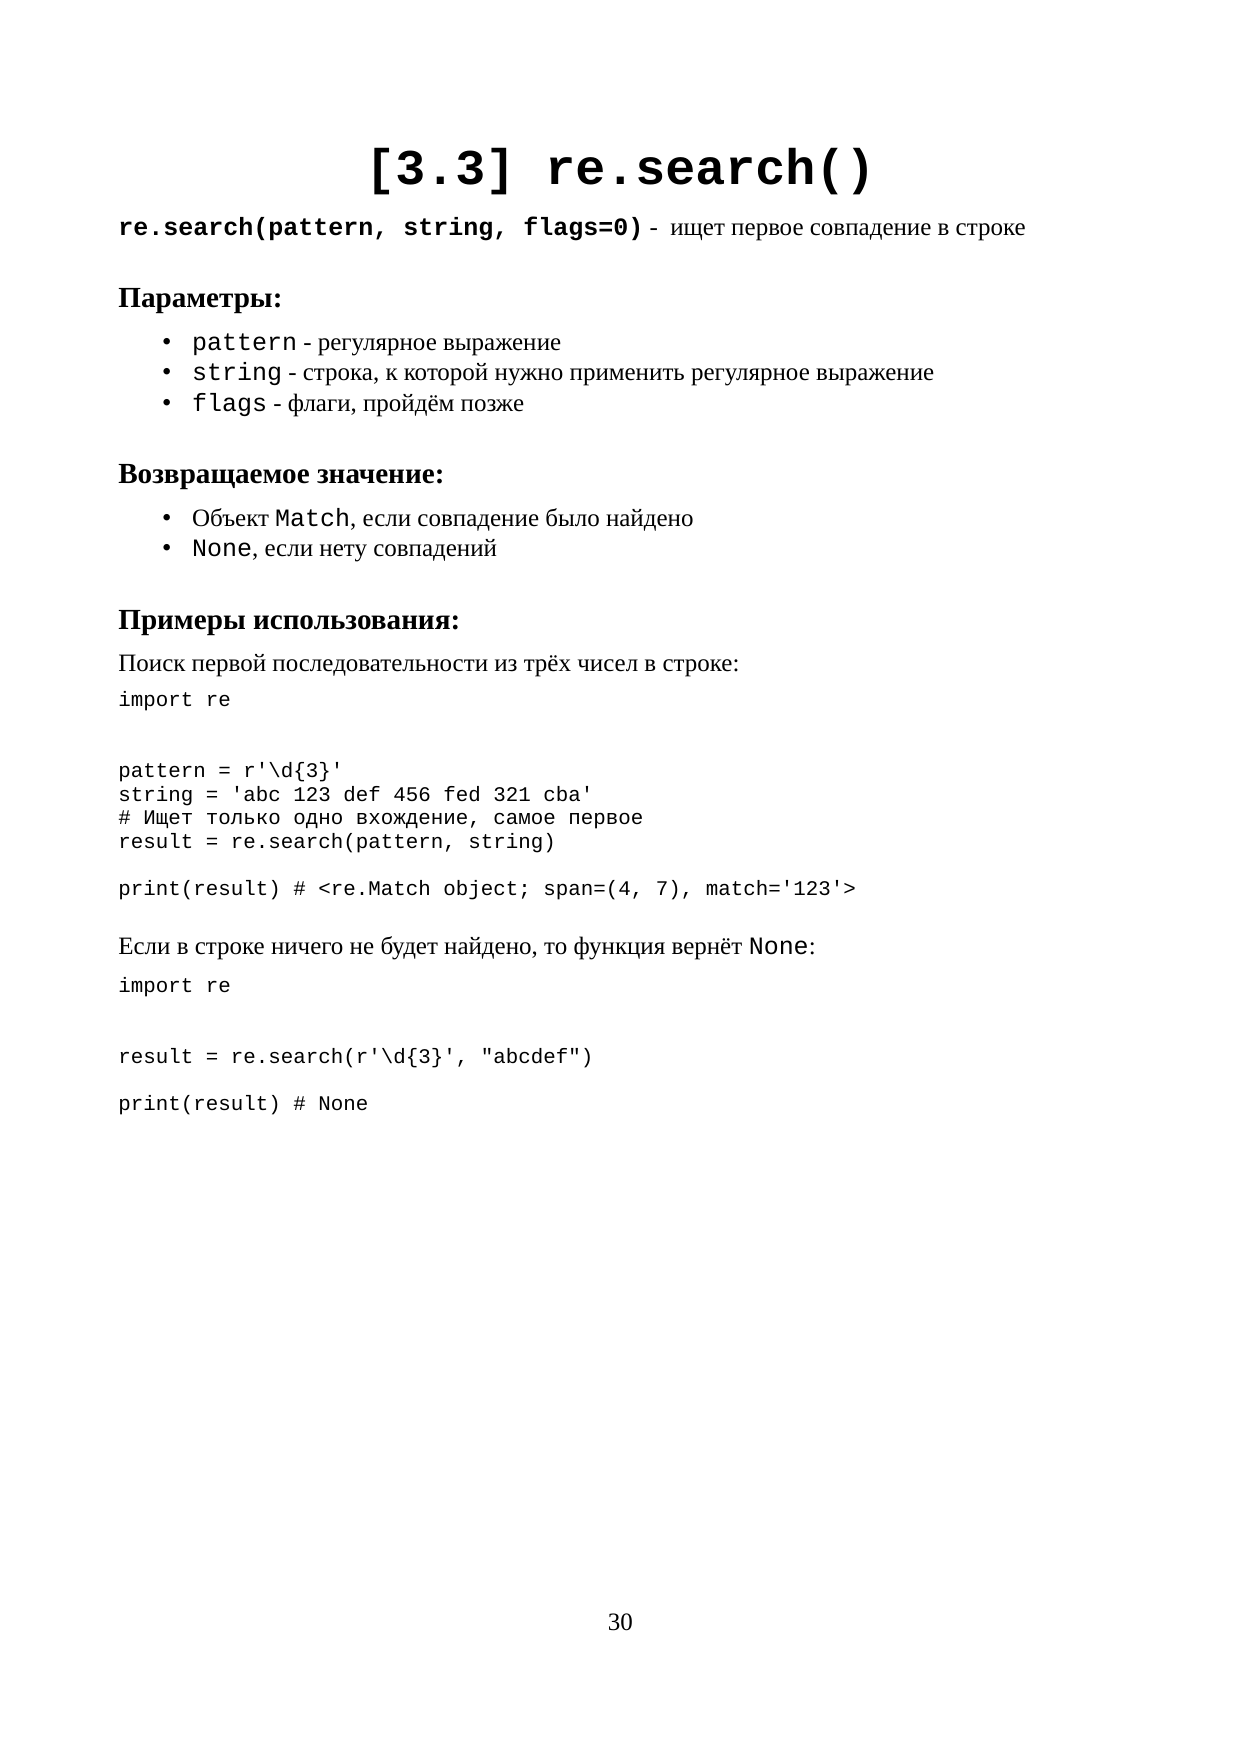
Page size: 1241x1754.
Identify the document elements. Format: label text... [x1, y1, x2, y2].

text result = re.search(pattern, string) [118, 831, 1122, 855]
text string = 'abc 123 def 456 fed 321 cba' [118, 784, 1122, 807]
text print(result) # <re.Match object; span=(4, 7), match='123'> [118, 878, 1122, 902]
list Объект Match, если совпадение было найдено [162, 503, 1122, 533]
list string - строка, к которой нужно применить регулярное выражение [162, 357, 1122, 388]
list pattern - регулярное выражение [162, 327, 1122, 357]
text Поиск первой последовательности из трёх чисел в строке: [118, 648, 1122, 677]
text pattern = r'\d{3}' [118, 760, 1122, 784]
text re.search(pattern, string, flags=0) - ищет первое совпадение в строке [118, 212, 1122, 243]
text import re [118, 689, 1122, 713]
text result = re.search(r'\d{3}', "abcdef") [118, 1046, 1122, 1069]
text print(result) # None [118, 1093, 1122, 1117]
subtitle [3.3] re.search() [118, 143, 1122, 200]
subtitle Параметры: [118, 281, 1122, 314]
list None, если нету совпадений [162, 533, 1122, 564]
text import re [118, 975, 1122, 998]
subtitle Примеры использования: [118, 602, 1122, 635]
text Если в строке ничего не будет найдено, то функция вернёт None: [118, 931, 1122, 962]
subtitle Возвращаемое значение: [118, 457, 1122, 490]
text # Ищет только одно вхождение, самое первое [118, 807, 1122, 831]
list flags - флаги, пройдём позже [162, 388, 1122, 419]
